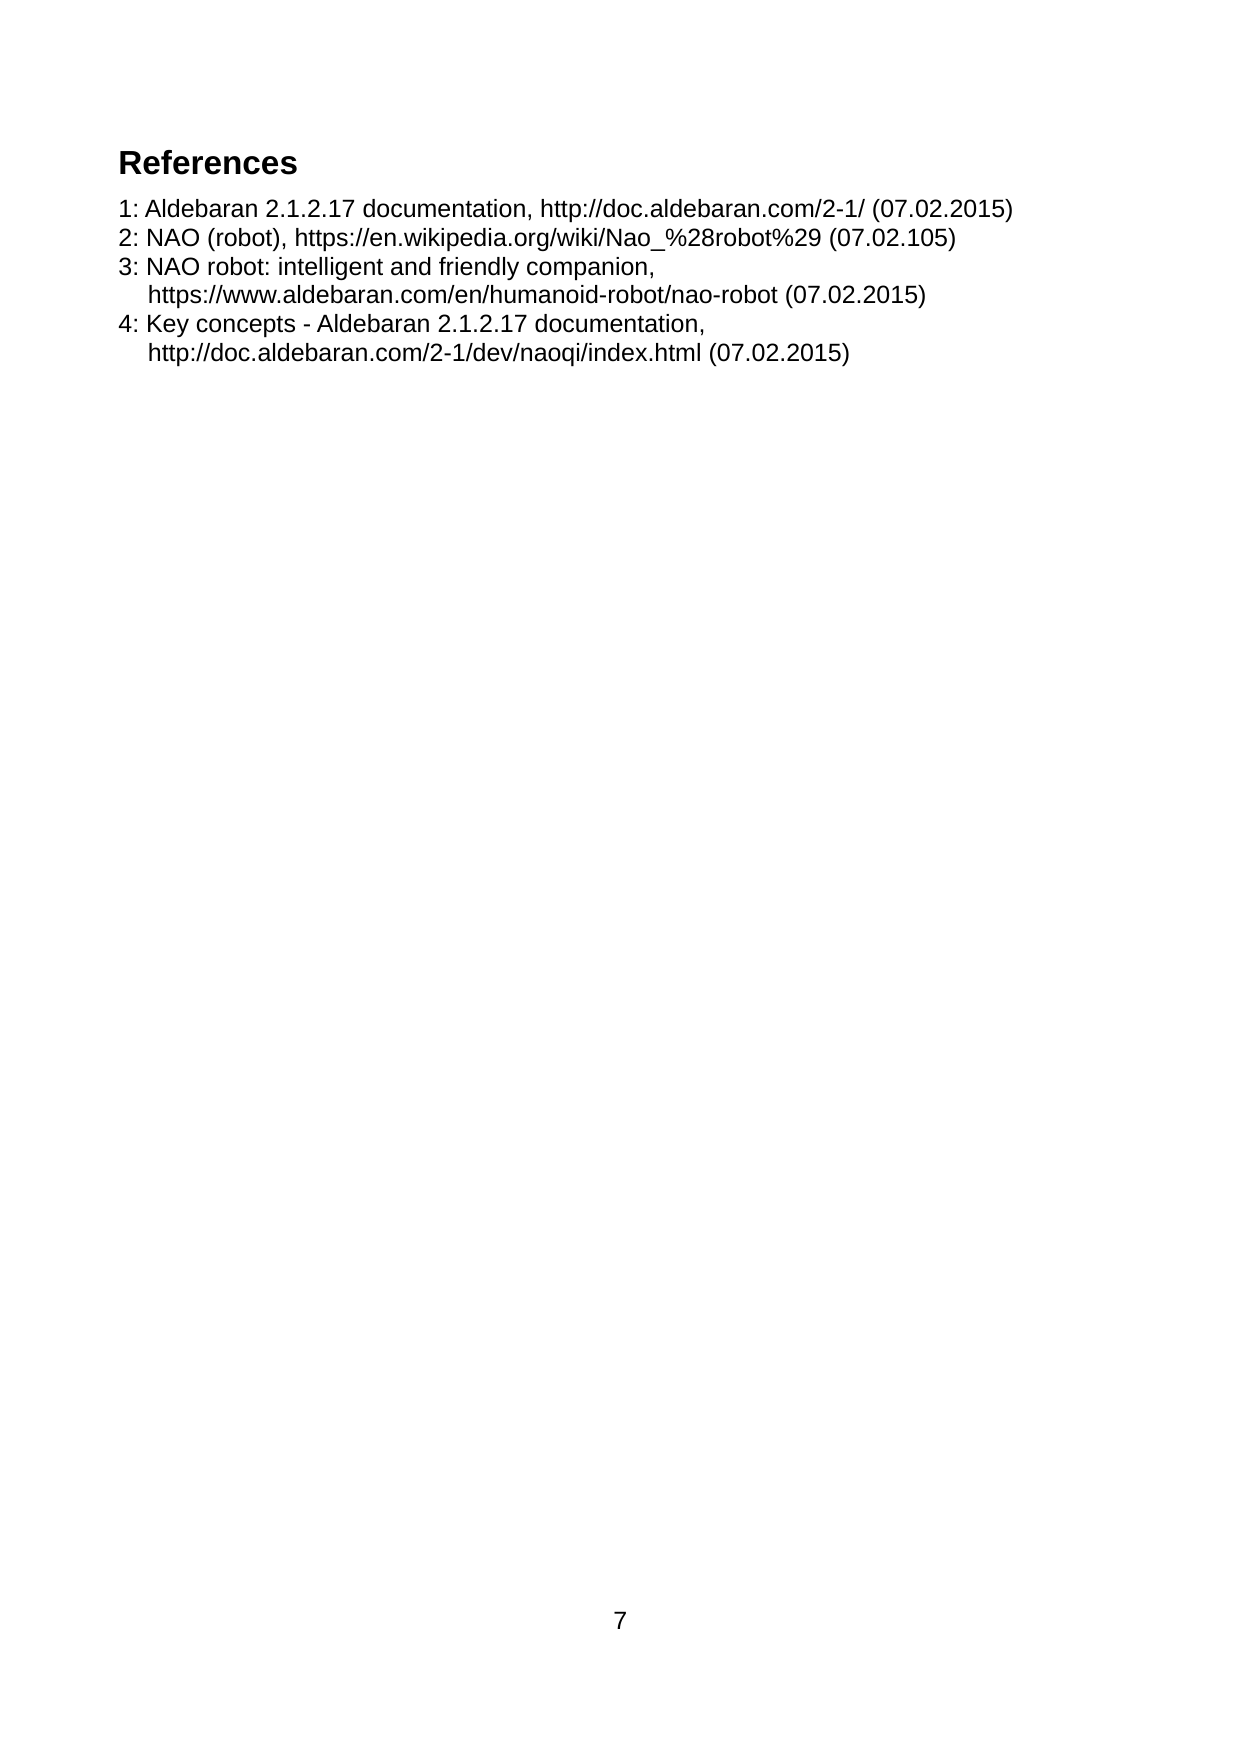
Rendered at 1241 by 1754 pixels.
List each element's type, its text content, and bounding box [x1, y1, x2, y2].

text 2: NAO (robot), https://en.wikipedia.org/wiki/Nao_%28robot%29 (07.02.105) [118, 223, 1122, 252]
text 4: Key concepts - Aldebaran 2.1.2.17 documentation, http://doc.aldebaran.com/2-1/dev/naoqi/index.html (07.02.2015) [118, 309, 1122, 367]
text 1: Aldebaran 2.1.2.17 documentation, http://doc.aldebaran.com/2-1/ (07.02.2015) [118, 194, 1122, 223]
text 3: NAO robot: intelligent and friendly companion, https://www.aldebaran.com/en/humanoid-robot/nao-robot (07.02.2015) [118, 252, 1122, 309]
subtitle References [118, 143, 1122, 182]
